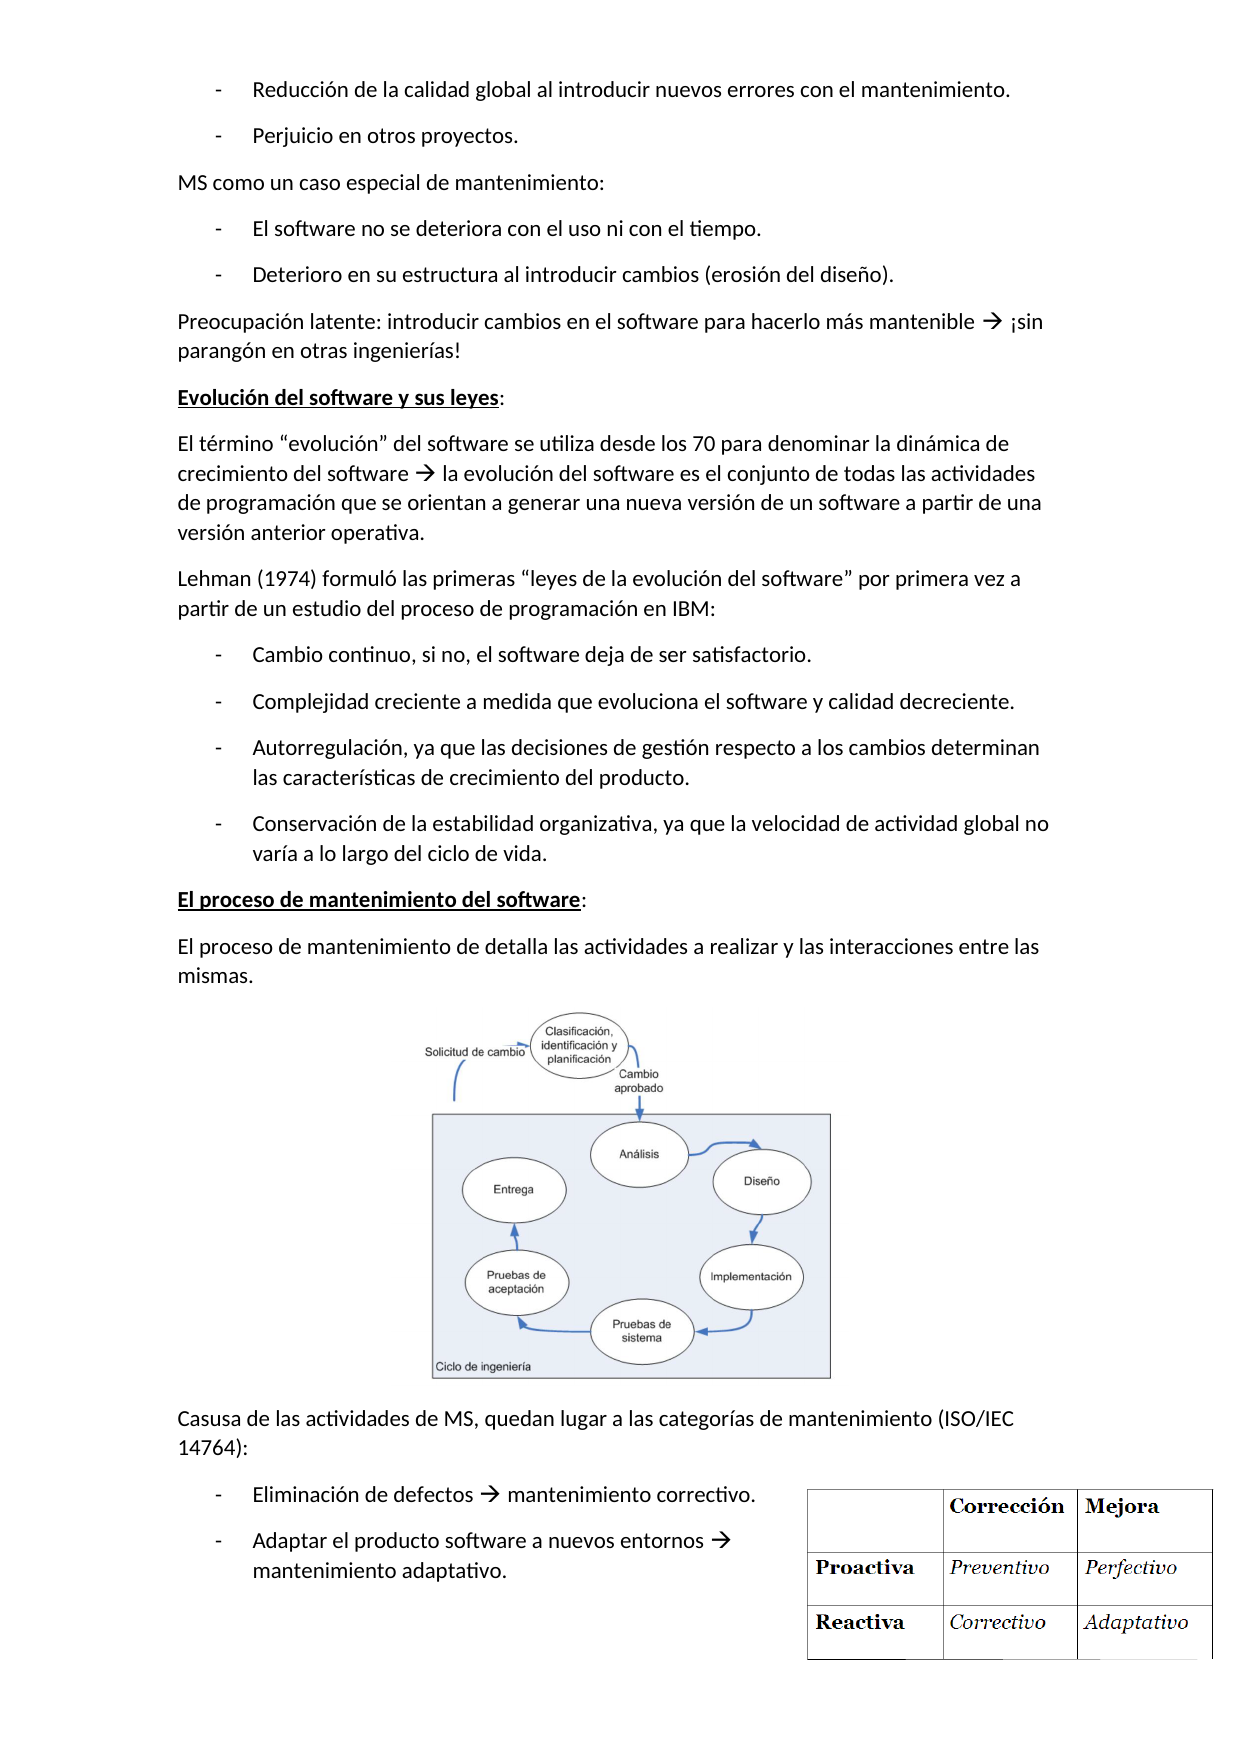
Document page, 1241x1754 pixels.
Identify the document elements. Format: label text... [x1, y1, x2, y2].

list Deterioro en su estructura al introducir cambios (erosión del diseño). [215, 260, 1063, 288]
list Eliminación de defectos  mantenimiento correctivo. [215, 1480, 1063, 1508]
list Autorregulación, ya que las decisiones de gestión respecto a los cambios determinan las características de crecimiento del producto. [215, 733, 1063, 791]
list Cambio continuo, si no, el software deja de ser satisfactorio. [215, 641, 1063, 669]
text El término “evolución” del software se utiliza desde los 70 para denominar la dinámica de crecimiento del software  la evolución del software es el conjunto de todas las actividades de programación que se orientan a generar una nueva versión de un software a partir de una versión anterior operativa. [177, 429, 1063, 546]
list Reducción de la calidad global al introducir nuevos errores con el mantenimiento. [215, 75, 1063, 103]
list Perjuicio en otros proyectos. [215, 121, 1063, 149]
list Adaptar el producto software a nuevos entornos  mantenimiento adaptativo. [215, 1526, 806, 1584]
text MS como un caso especial de mantenimiento: [177, 168, 1063, 196]
text Casusa de las actividades de MS, quedan lugar a las categorías de mantenimiento (ISO/IEC 14764): [177, 1404, 1063, 1461]
text Preocupación latente: introducir cambios en el software para hacerlo más mantenible  ¡sin parangón en otras ingenierías! [177, 307, 1063, 364]
text El proceso de mantenimiento del software: [177, 885, 1063, 913]
text Lehman (1974) formuló las primeras “leyes de la evolución del software” por primera vez a partir de un estudio del proceso de programación en IBM: [177, 564, 1063, 622]
list Complejidad creciente a medida que evoluciona el software y calidad decreciente. [215, 687, 1063, 715]
list El software no se deteriora con el uso ni con el tiempo. [215, 214, 1063, 242]
text Evolución del software y sus leyes: [177, 383, 1063, 411]
text El proceso de mantenimiento de detalla las actividades a realizar y las interacciones entre las mismas. [177, 932, 1063, 989]
list Conservación de la estabilidad organizativa, ya que la velocidad de actividad global no varía a lo largo del ciclo de vida. [215, 809, 1063, 867]
